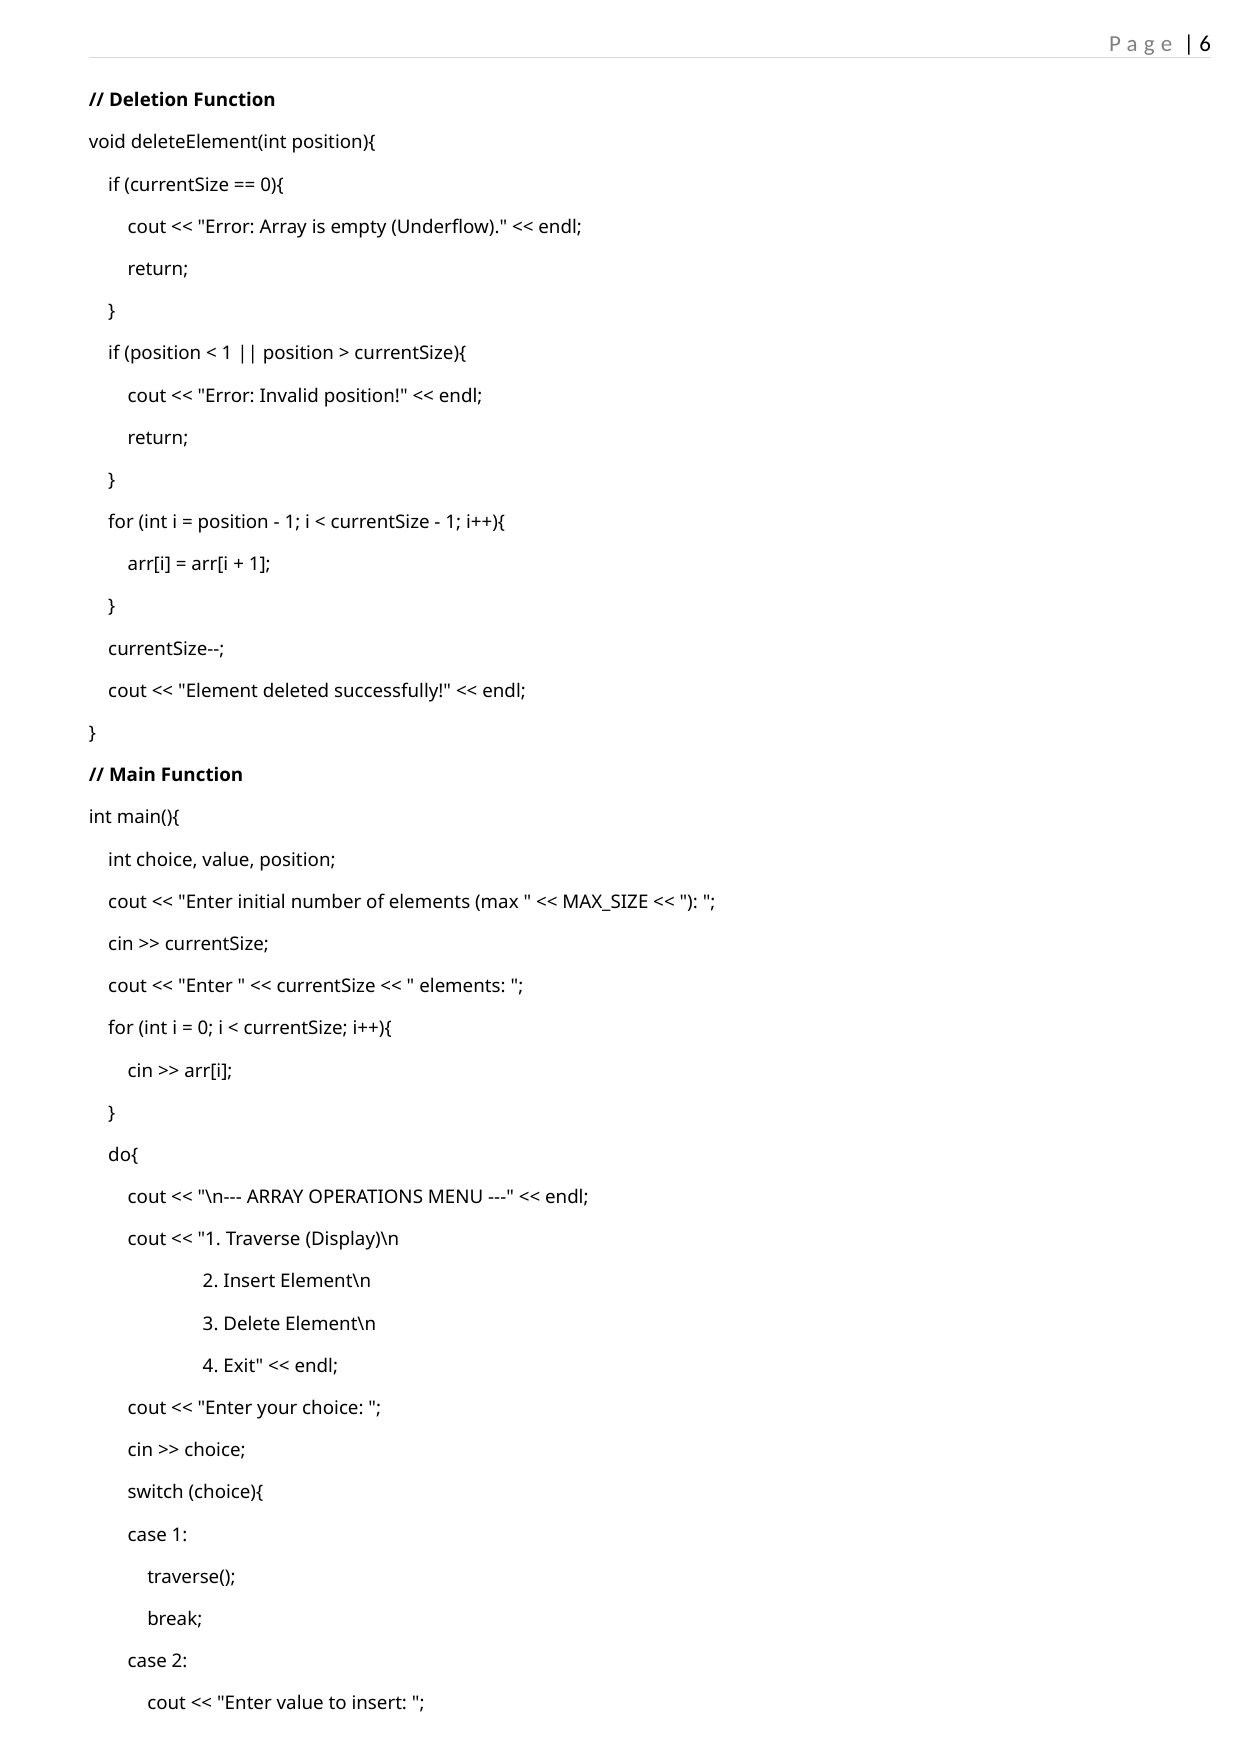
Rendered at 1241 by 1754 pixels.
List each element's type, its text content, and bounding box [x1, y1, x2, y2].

text cout << "Enter value to insert: "; [88, 1690, 1211, 1715]
text return; [88, 255, 1211, 281]
text } [88, 593, 1211, 618]
text 2. Insert Element\n [88, 1268, 1211, 1293]
text case 1: [88, 1521, 1211, 1546]
text cout << "1. Traverse (Display)\n [88, 1226, 1211, 1251]
text do{ [88, 1141, 1211, 1167]
text cout << "Error: Invalid position!" << endl; [88, 382, 1211, 407]
text arr[i] = arr[i + 1]; [88, 551, 1211, 576]
text return; [88, 424, 1211, 449]
text switch (choice){ [88, 1479, 1211, 1504]
text } [88, 719, 1211, 745]
text // Deletion Function [88, 87, 1211, 112]
text cin >> currentSize; [88, 930, 1211, 956]
text cout << "\n--- ARRAY OPERATIONS MENU ---" << endl; [88, 1183, 1211, 1209]
text cout << "Enter " << currentSize << " elements: "; [88, 972, 1211, 998]
text // Main Function [88, 762, 1211, 787]
text cout << "Enter your choice: "; [88, 1394, 1211, 1420]
text traverse(); [88, 1563, 1211, 1589]
text } [88, 466, 1211, 492]
text 4. Exit" << endl; [88, 1352, 1211, 1378]
text cin >> choice; [88, 1437, 1211, 1462]
text } [88, 1099, 1211, 1124]
text cout << "Element deleted successfully!" << endl; [88, 677, 1211, 703]
text } [88, 297, 1211, 323]
text if (currentSize == 0){ [88, 171, 1211, 196]
text cout << "Enter initial number of elements (max " << MAX_SIZE << "): "; [88, 888, 1211, 914]
text if (position < 1 || position > currentSize){ [88, 340, 1211, 365]
text break; [88, 1605, 1211, 1631]
text for (int i = position - 1; i < currentSize - 1; i++){ [88, 508, 1211, 534]
text int main(){ [88, 804, 1211, 829]
text case 2: [88, 1647, 1211, 1673]
text for (int i = 0; i < currentSize; i++){ [88, 1015, 1211, 1040]
text cin >> arr[i]; [88, 1057, 1211, 1082]
text cout << "Error: Array is empty (Underflow)." << endl; [88, 213, 1211, 239]
text 3. Delete Element\n [88, 1310, 1211, 1336]
text void deleteElement(int position){ [88, 129, 1211, 154]
text int choice, value, position; [88, 846, 1211, 871]
text currentSize--; [88, 635, 1211, 661]
